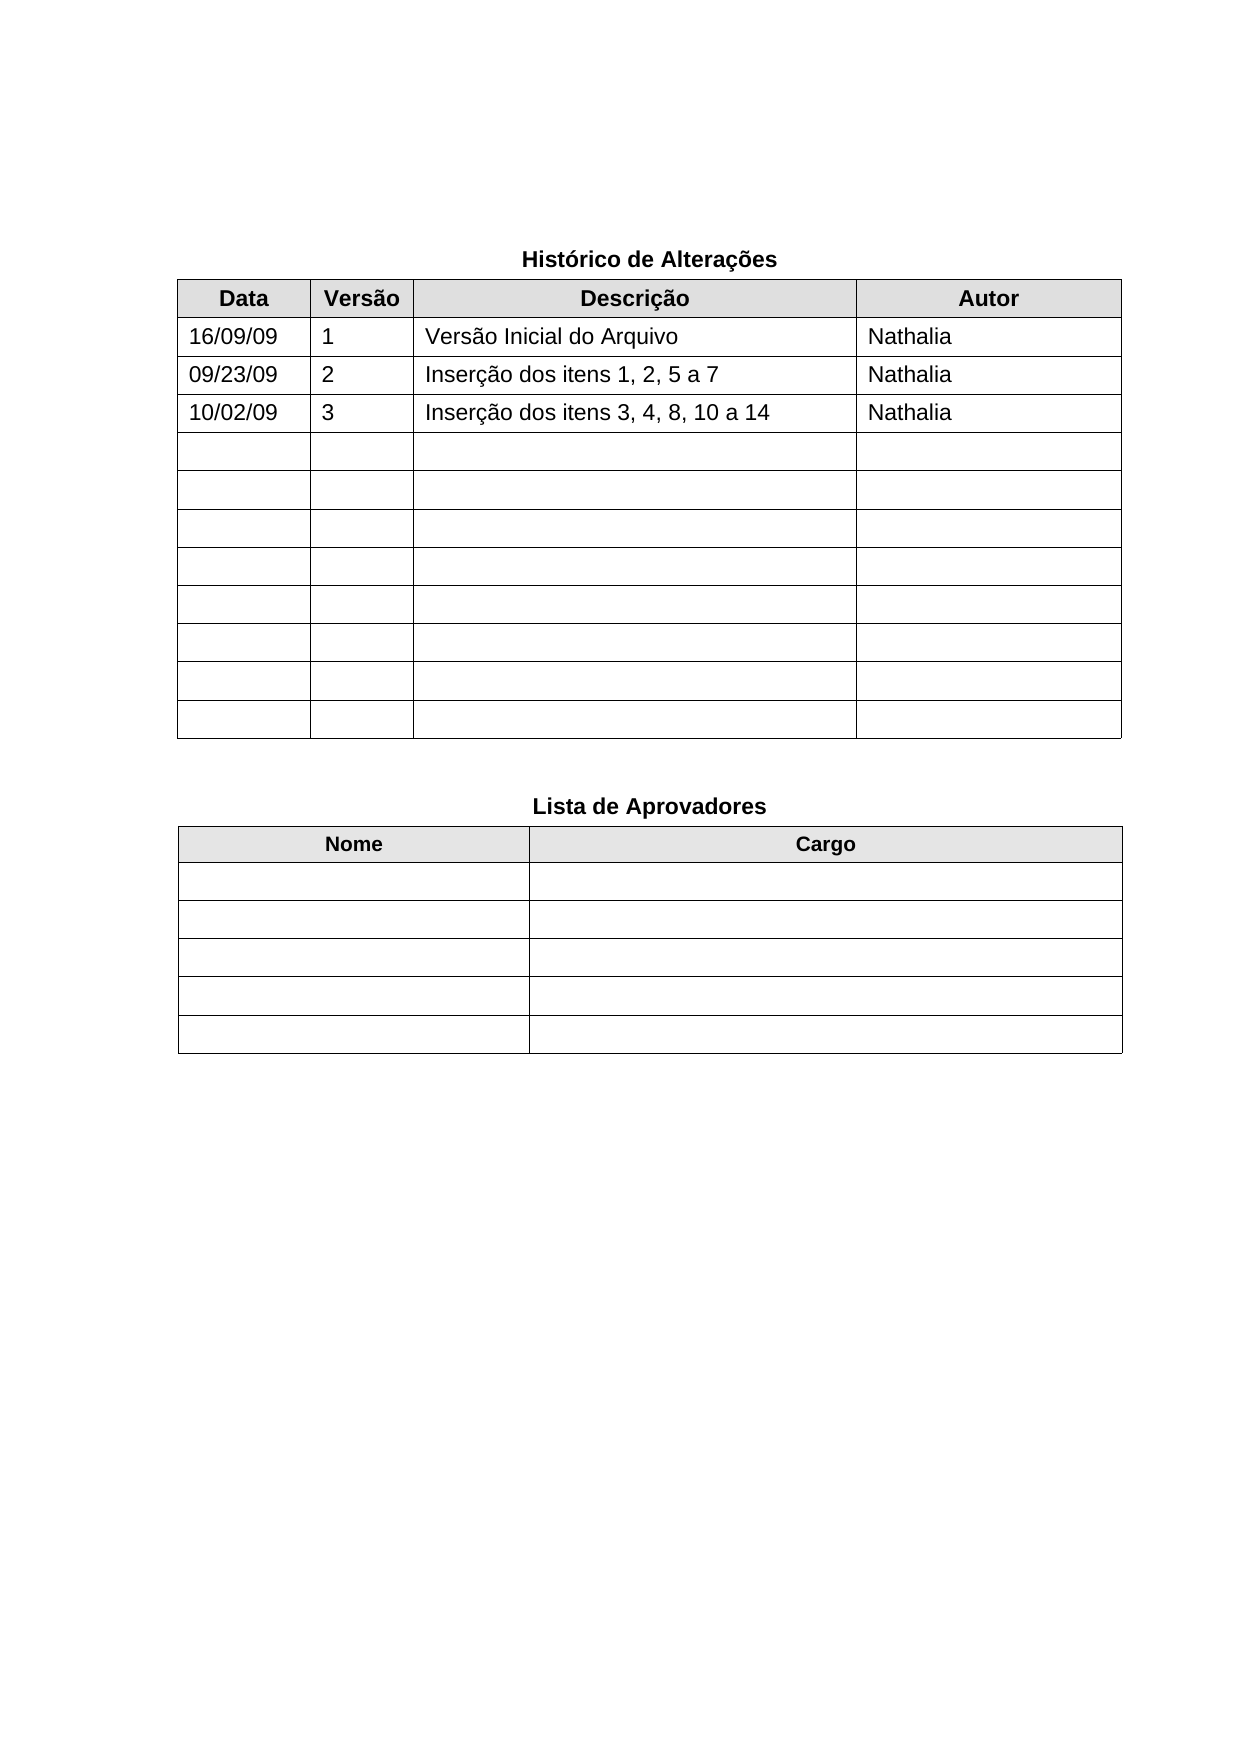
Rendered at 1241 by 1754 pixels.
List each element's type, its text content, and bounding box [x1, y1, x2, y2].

table_cell [857, 510, 1121, 547]
table_cell 23/09/09 [178, 357, 310, 394]
table_cell Nathalia [857, 395, 1121, 432]
table_cell [530, 939, 1122, 976]
table_cell [178, 701, 310, 738]
table_cell [178, 471, 310, 508]
table_cell [530, 863, 1122, 900]
table_cell 02/10/09 [178, 395, 310, 432]
table_cell [414, 510, 856, 547]
table_cell [179, 977, 529, 1014]
table_header Nome [179, 827, 529, 862]
table_header Versão [311, 280, 413, 317]
table_cell [311, 624, 413, 661]
table_cell [530, 977, 1122, 1014]
table_cell [311, 586, 413, 623]
table_cell [178, 624, 310, 661]
table_cell [179, 901, 529, 938]
table_cell [178, 548, 310, 585]
table_cell [414, 433, 856, 470]
table_cell [179, 1016, 529, 1053]
text Lista de Aprovadores [177, 794, 1122, 819]
table_cell [414, 548, 856, 585]
table_cell [178, 586, 310, 623]
table_cell [857, 586, 1121, 623]
table_cell [857, 433, 1121, 470]
table_cell 16/09/09 [178, 318, 310, 356]
table_cell [414, 586, 856, 623]
table_cell [857, 662, 1121, 699]
table_cell [179, 939, 529, 976]
table_cell [311, 548, 413, 585]
table_cell [857, 701, 1121, 738]
table_cell [311, 510, 413, 547]
table_header Cargo [530, 827, 1122, 862]
table_cell [178, 433, 310, 470]
table_cell [414, 471, 856, 508]
table_cell Nathalia [857, 357, 1121, 394]
table_cell 1 [311, 318, 413, 356]
table_cell Inserção dos itens 3, 4, 8, 10 a 14 [414, 395, 856, 432]
table_header Data [178, 280, 310, 317]
table_cell [311, 433, 413, 470]
table_cell [857, 471, 1121, 508]
table_cell [178, 662, 310, 699]
table_cell [179, 863, 529, 900]
table_cell [311, 471, 413, 508]
table_cell [414, 662, 856, 699]
table_header Autor [857, 280, 1121, 317]
table_cell 3 [311, 395, 413, 432]
text Histórico de Alterações [177, 247, 1122, 273]
table_cell 2 [311, 357, 413, 394]
table_cell [311, 662, 413, 699]
table_cell [857, 624, 1121, 661]
table_cell Versão Inicial do Arquivo [414, 318, 856, 356]
table_cell [414, 701, 856, 738]
table_cell [530, 1016, 1122, 1053]
table_cell Inserção dos itens 1, 2, 5 a 7 [414, 357, 856, 394]
table_cell [530, 901, 1122, 938]
table_cell [178, 510, 310, 547]
table_cell Nathalia [857, 318, 1121, 356]
table_cell [857, 548, 1121, 585]
table_cell [311, 701, 413, 738]
table_header Descrição [414, 280, 856, 317]
table_cell [414, 624, 856, 661]
